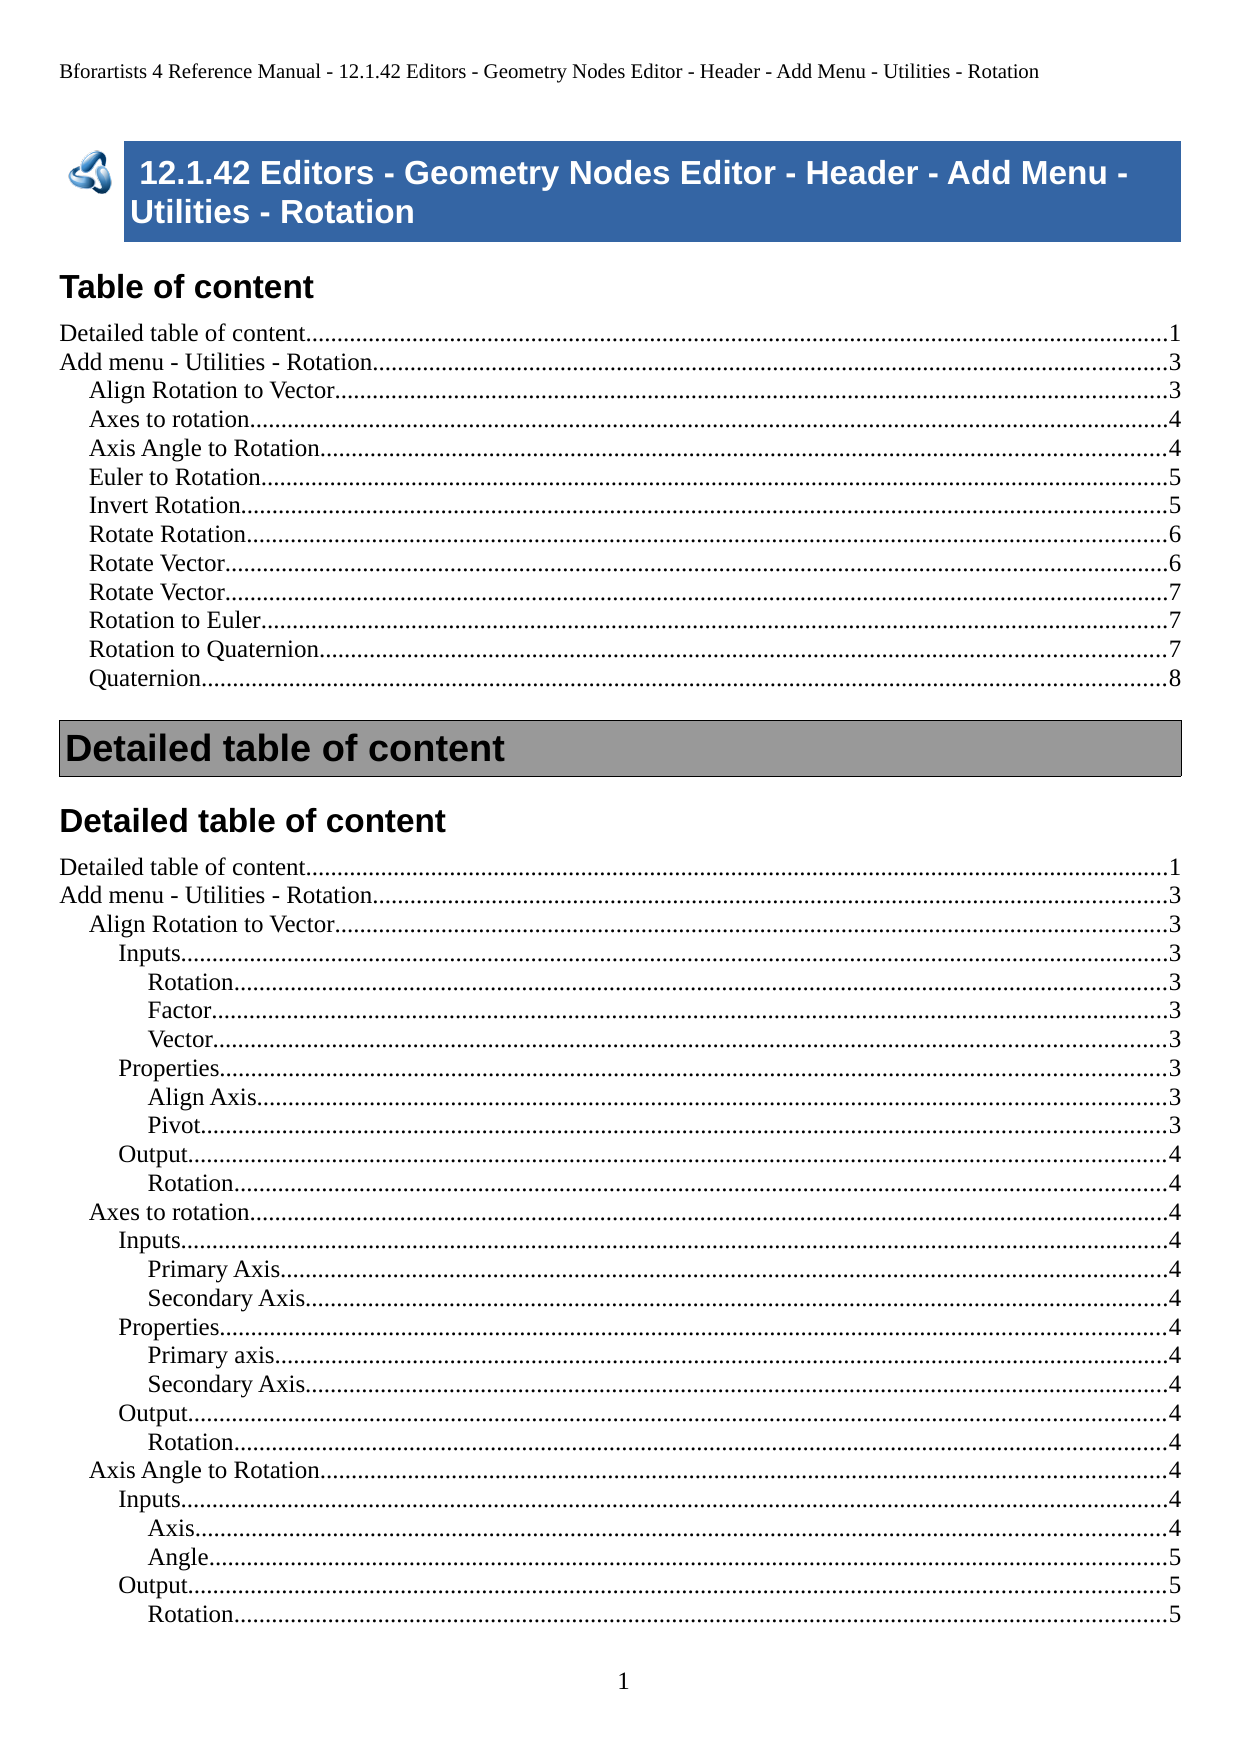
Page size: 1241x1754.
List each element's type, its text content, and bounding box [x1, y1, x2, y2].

text Secondary Axis 4 [147, 1369, 1181, 1398]
text Euler to Rotation 5 [88, 462, 1181, 490]
text Inputs 4 [118, 1225, 1181, 1254]
text Axis Angle to Rotation 4 [88, 433, 1181, 462]
text Align Axis 3 [147, 1082, 1181, 1110]
text Output 5 [118, 1570, 1181, 1599]
text Properties 4 [118, 1312, 1181, 1340]
text Rotate Rotation 6 [88, 519, 1181, 548]
text Rotate Vector 7 [88, 577, 1181, 605]
text Rotation 4 [147, 1427, 1181, 1455]
text Rotation to Euler 7 [88, 605, 1181, 634]
text Primary axis 4 [147, 1340, 1181, 1369]
text Inputs 4 [118, 1484, 1181, 1513]
text Rotation 3 [147, 967, 1181, 995]
picture [65, 147, 114, 197]
text Properties 3 [118, 1053, 1181, 1082]
text Inputs 3 [118, 938, 1181, 967]
text Rotation to Quaternion 7 [88, 634, 1181, 663]
text Primary Axis 4 [147, 1254, 1181, 1283]
text Detailed table of content 1 [59, 318, 1181, 347]
text Quaternion 8 [88, 663, 1181, 692]
text Invert Rotation 5 [88, 490, 1181, 519]
text Pivot 3 [147, 1110, 1181, 1139]
text Rotate Vector 6 [88, 548, 1181, 577]
text Factor 3 [147, 995, 1181, 1024]
text Output 4 [118, 1139, 1181, 1168]
text Detailed table of content 1 [59, 852, 1181, 880]
subtitle Table of content [59, 267, 1181, 305]
text Add menu - Utilities - Rotation 3 [59, 880, 1181, 909]
text Align Rotation to Vector 3 [88, 909, 1181, 938]
text Rotation 4 [147, 1168, 1181, 1197]
text Axis Angle to Rotation 4 [88, 1455, 1181, 1484]
text Axes to rotation 4 [88, 1197, 1181, 1225]
table_header [59, 141, 124, 242]
subtitle Detailed table of content [59, 801, 1181, 839]
text Add menu - Utilities - Rotation 3 [59, 347, 1181, 375]
table_header 12.1.42 Editors - Geometry Nodes Editor - Header - Add Menu - Utilities - Rotation [124, 141, 1181, 242]
text Vector 3 [147, 1024, 1181, 1053]
table_header Detailed table of content [60, 721, 1181, 776]
text Align Rotation to Vector 3 [88, 375, 1181, 404]
text Secondary Axis 4 [147, 1283, 1181, 1312]
text Rotation 5 [147, 1599, 1181, 1628]
text Axes to rotation 4 [88, 404, 1181, 433]
text Output 4 [118, 1398, 1181, 1427]
text Axis 4 [147, 1513, 1181, 1542]
text Angle 5 [147, 1542, 1181, 1570]
